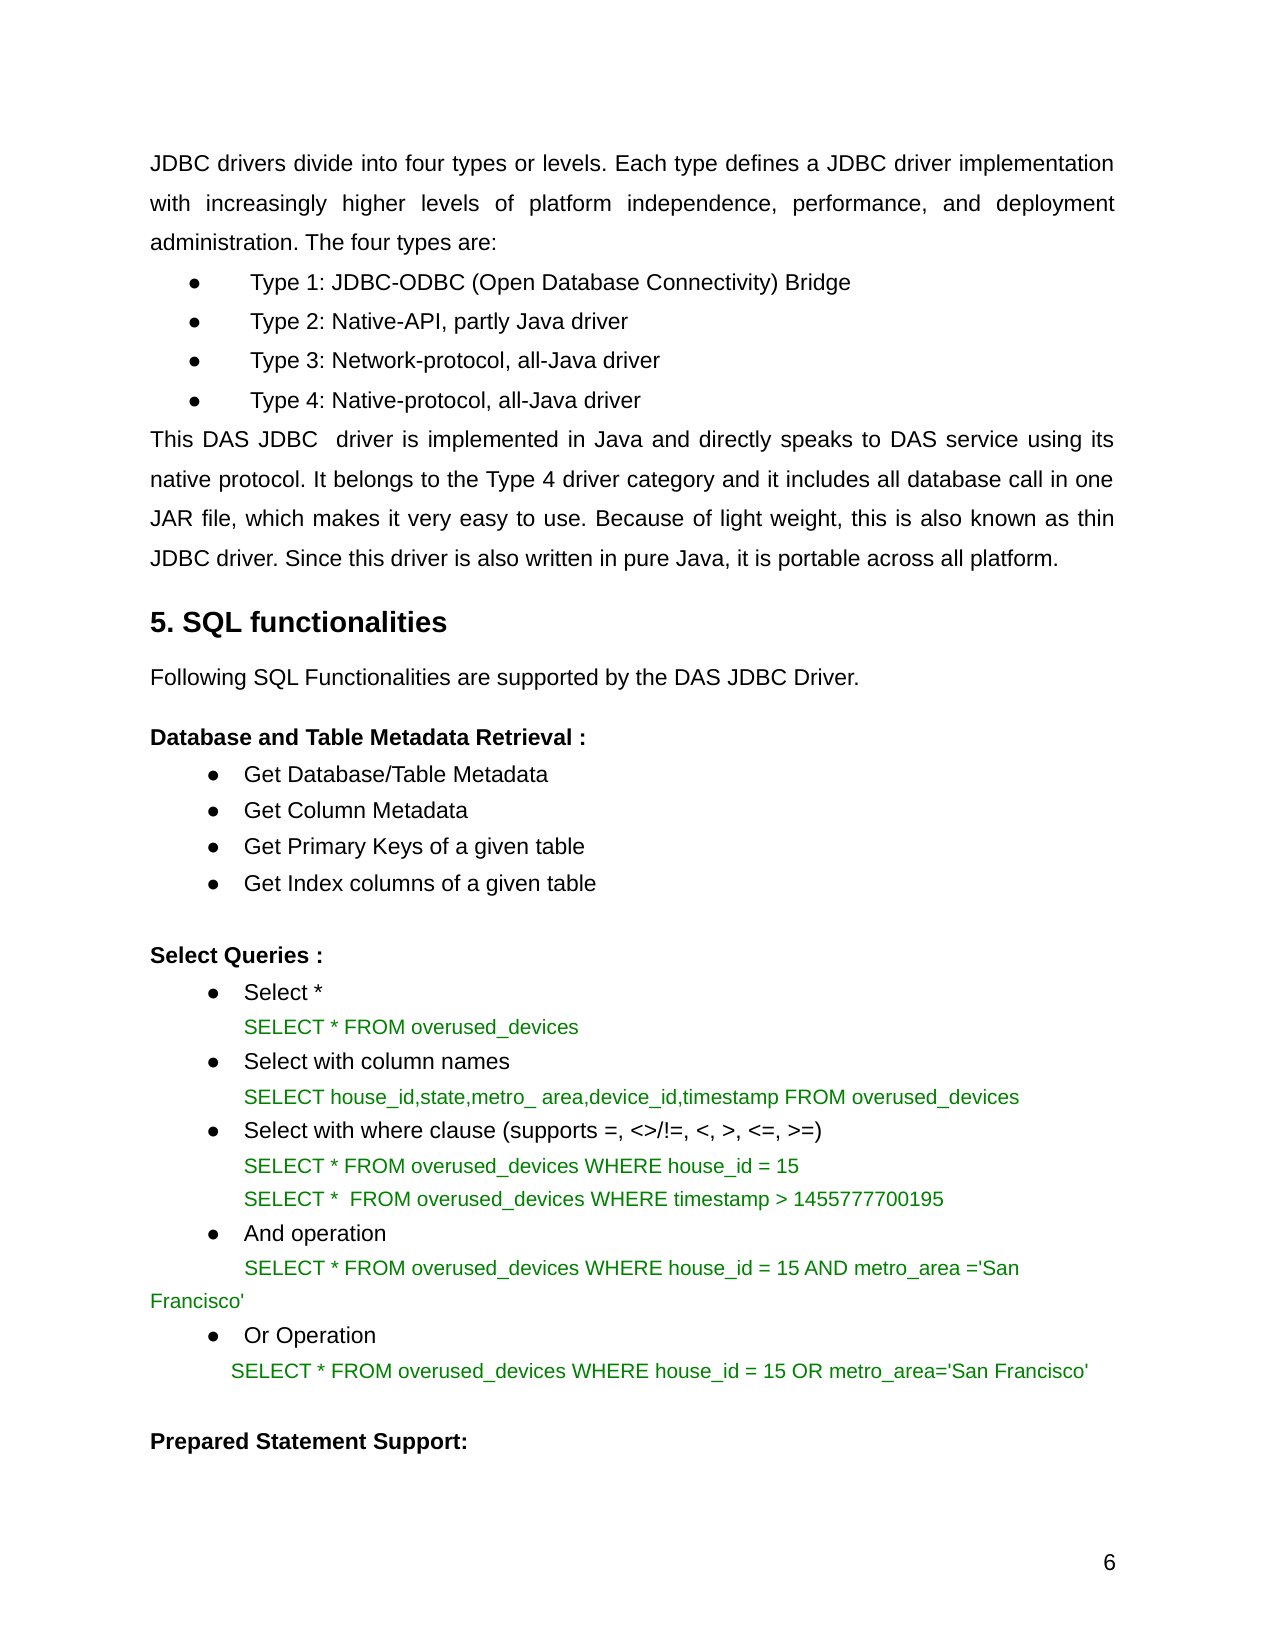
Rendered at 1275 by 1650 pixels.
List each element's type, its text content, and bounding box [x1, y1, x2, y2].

list Type 3: Network-protocol, all-Java driver [187, 347, 1116, 374]
text SELECT * FROM overused_devices [225, 1015, 1116, 1039]
text Database and Table Metadata Retrieval : [150, 724, 1116, 751]
subtitle 5. SQL functionalities [150, 605, 1116, 639]
text Following SQL Functionalities are supported by the DAS JDBC Driver. [150, 664, 1116, 690]
text Select Queries : [150, 942, 1116, 969]
list Get Column Metadata [206, 797, 1116, 823]
text SELECT house_id,state,metro_ area,device_id,timestamp FROM overused_devices [244, 1084, 1116, 1108]
list Type 4: Native-protocol, all-Java driver [187, 387, 1116, 413]
list Select * [206, 979, 1116, 1005]
text Prepared Statement Support: [150, 1428, 1116, 1454]
text SELECT * FROM overused_devices WHERE house_id = 15 OR metro_area='San Francisco' [150, 1359, 1116, 1383]
list Get Database/Table Metadata [206, 761, 1116, 787]
text JDBC drivers divide into four types or levels. Each type defines a JDBC driver implementation with increasingly higher levels of platform independence, performance, and deployment administration. The four types are: [150, 150, 1116, 255]
list Get Primary Keys of a given table [206, 833, 1116, 860]
list Type 2: Native-API, partly Java driver [187, 308, 1116, 334]
text This DAS JDBC driver is implemented in Java and directly speaks to DAS service using its native protocol. It belongs to the Type 4 driver category and it includes all database call in one JAR file, which makes it very easy to use. Because of light weight, this is also known as thin JDBC driver. Since this driver is also written in pure Java, it is portable across all platform. [150, 426, 1116, 571]
list Get Index columns of a given table [206, 870, 1116, 896]
text SELECT * FROM overused_devices WHERE timestamp > 1455777700195 [225, 1187, 1116, 1211]
text SELECT * FROM overused_devices WHERE house_id = 15 [225, 1154, 1116, 1178]
list Type 1: JDBC-ODBC (Open Database Connectivity) Bridge [187, 268, 1116, 295]
list And operation [206, 1220, 1116, 1246]
list Select with column names [206, 1048, 1116, 1074]
list Or Operation [206, 1322, 1116, 1349]
list Select with where clause (supports =, <>/!=, <, >, <=, >=) [206, 1117, 1116, 1144]
text SELECT * FROM overused_devices WHERE house_id = 15 AND metro_area ='San Francisco' [150, 1256, 1116, 1313]
